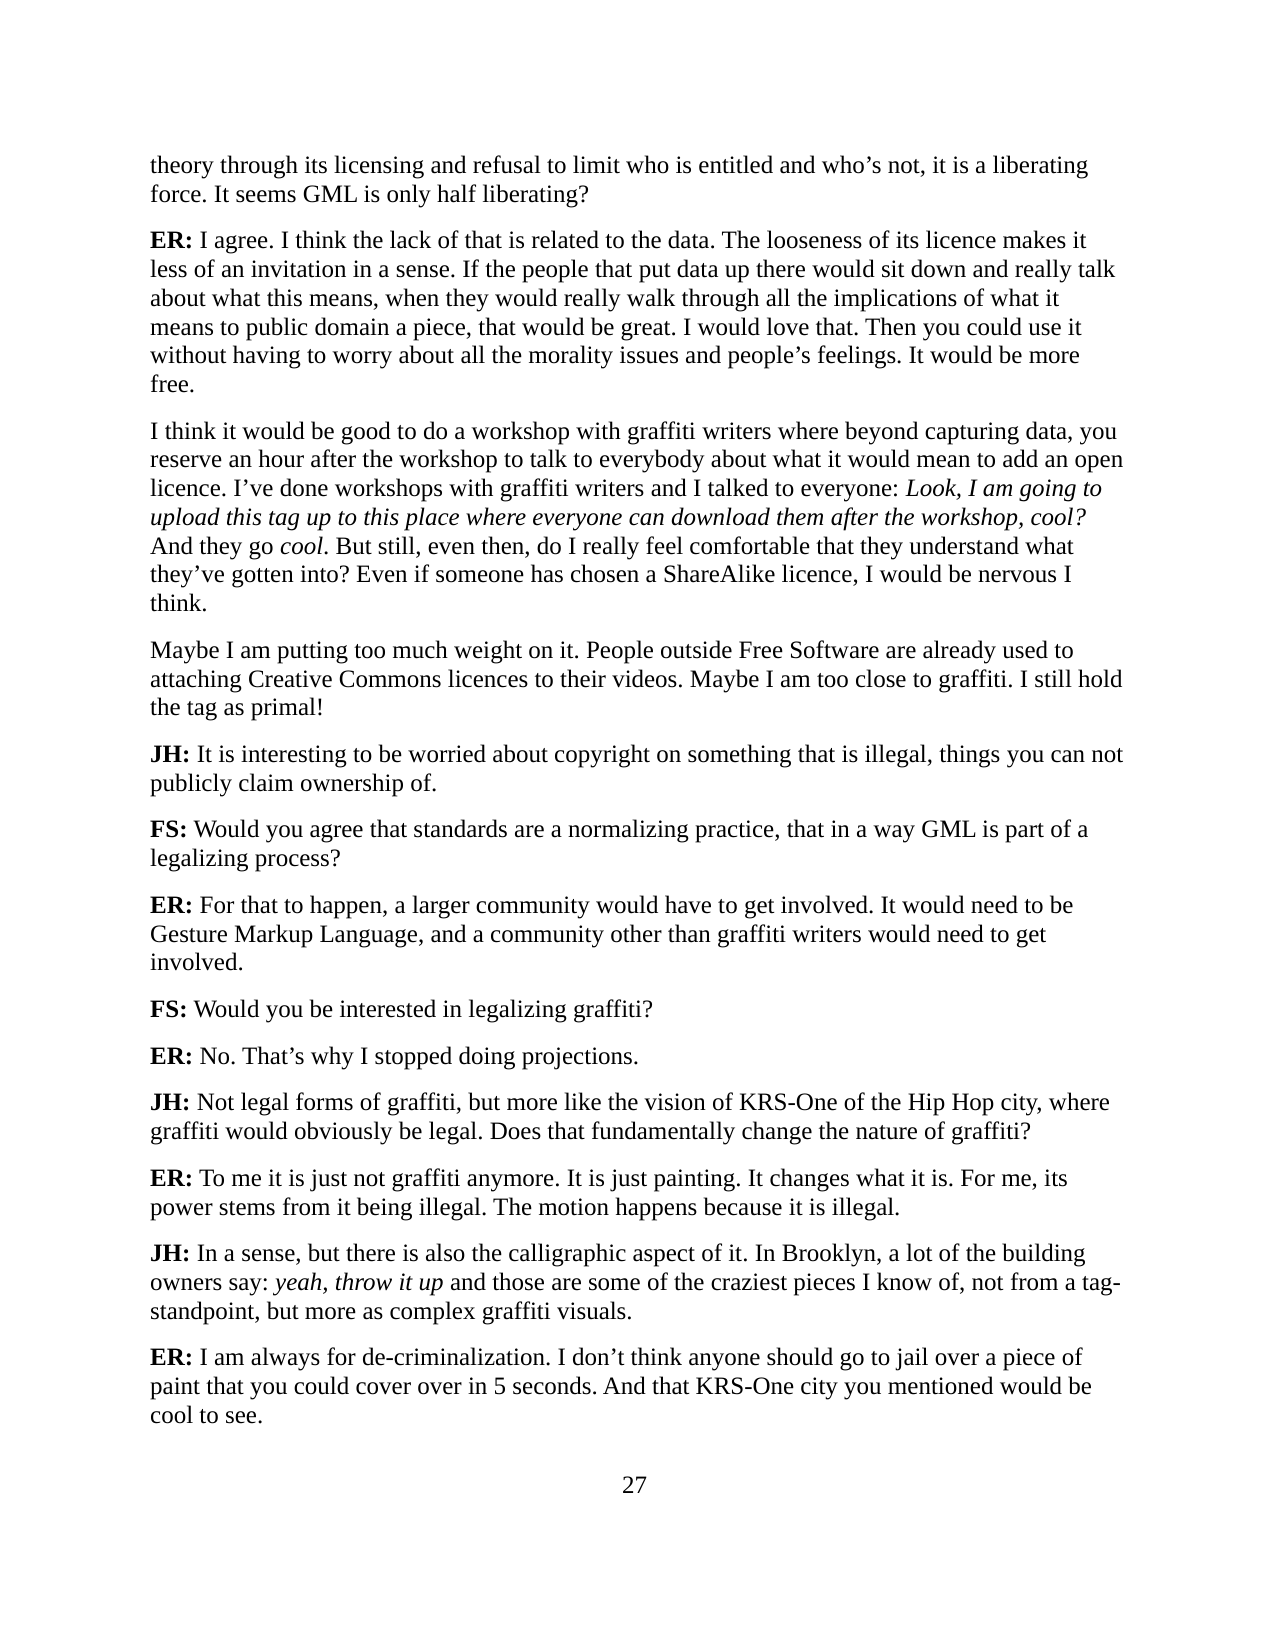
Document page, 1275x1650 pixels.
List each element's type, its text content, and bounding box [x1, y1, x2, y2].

text I think it would be good to do a workshop with graffiti writers where beyond capturing data, you reserve an hour after the workshop to talk to everybody about what it would mean to add an open licence. I’ve done workshops with graffiti writers and I talked to everyone: Look, I am going to upload this tag up to this place where everyone can download them after the workshop, cool? And they go cool. But still, even then, do I really feel comfortable that they understand what they’ve gotten into? Even if someone has chosen a ShareAlike licence, I would be nervous I think. [150, 416, 1125, 617]
text FS: Would you be interested in legalizing graffiti? [150, 994, 1125, 1023]
text JH: It is interesting to be worried about copyright on something that is illegal, things you can not publicly claim ownership of. [150, 739, 1125, 797]
text theory through its licensing and refusal to limit who is entitled and who’s not, it is a liberating force. It seems GML is only half liberating? [150, 150, 1125, 207]
text JH: Not legal forms of graffiti, but more like the vision of KRS-One of the Hip Hop city, where graffiti would obviously be legal. Does that fundamentally change the nature of graffiti? [150, 1087, 1125, 1145]
text ER: For that to happen, a larger community would have to get involved. It would need to be Gesture Markup Language, and a community other than graffiti writers would need to get involved. [150, 890, 1125, 976]
text ER: No. That’s why I stopped doing projections. [150, 1041, 1125, 1069]
text ER: To me it is just not graffiti anymore. It is just painting. It changes what it is. For me, its power stems from it being illegal. The motion happens because it is illegal. [150, 1163, 1125, 1220]
text JH: In a sense, but there is also the calligraphic aspect of it. In Brooklyn, a lot of the building owners say: yeah, throw it up and those are some of the craziest pieces I know of, not from a tag-standpoint, but more as complex graffiti visuals. [150, 1238, 1125, 1324]
text FS: Would you agree that standards are a normalizing practice, that in a way GML is part of a legalizing process? [150, 814, 1125, 872]
text ER: I am always for de-criminalization. I don’t think anyone should go to jail over a piece of paint that you could cover over in 5 seconds. And that KRS-One city you mentioned would be cool to see. [150, 1342, 1125, 1429]
text ER: I agree. I think the lack of that is related to the data. The looseness of its licence makes it less of an invitation in a sense. If the people that put data up there would sit down and really talk about what this means, when they would really walk through all the implications of what it means to public domain a piece, that would be great. I would love that. Then you could use it without having to worry about all the morality issues and people’s feelings. It would be more free. [150, 225, 1125, 398]
text Maybe I am putting too much weight on it. People outside Free Software are already used to attaching Creative Commons licences to their videos. Maybe I am too close to graffiti. I still hold the tag as primal! [150, 635, 1125, 721]
